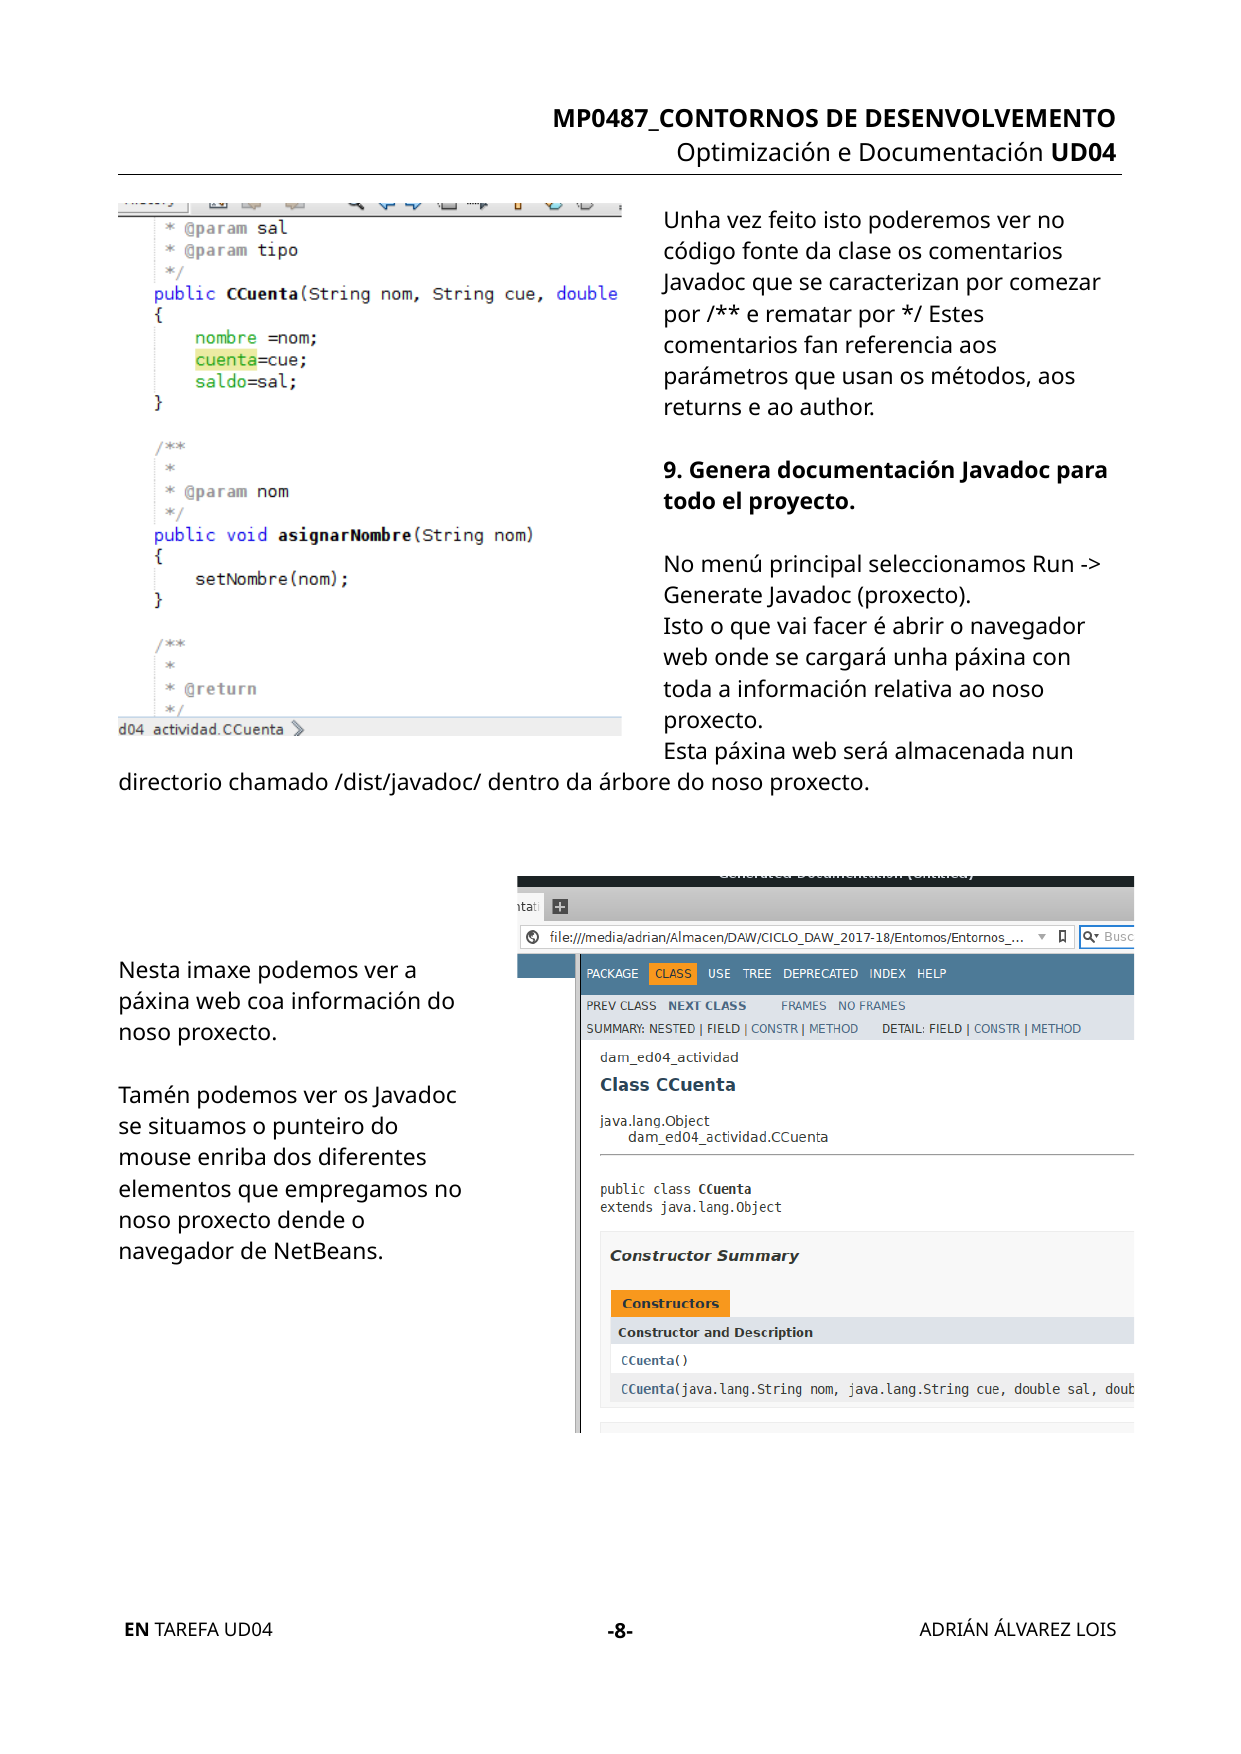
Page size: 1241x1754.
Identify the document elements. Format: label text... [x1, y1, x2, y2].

text Esta páxina web será almacenada nun directorio chamado /dist/javadoc/ dentro da árbore do noso proxecto. [118, 735, 1122, 798]
text No menú principal seleccionamos Run -> Generate Javadoc (proxecto). [622, 548, 1122, 610]
text Unha vez feito isto poderemos ver no código fonte da clase os comentarios Javadoc que se caracterizan por comezar por /** e rematar por */ Estes comentarios fan referencia aos parámetros que usan os métodos, aos returns e ao author. [622, 204, 1122, 423]
text Nesta imaxe podemos ver a páxina web coa información do noso proxecto. [118, 954, 517, 1048]
text Tamén podemos ver os Javadoc se situamos o punteiro do mouse enriba dos diferentes elementos que empregamos no noso proxecto dende o navegador de NetBeans. [118, 1079, 517, 1266]
text Isto o que vai facer é abrir o navegador web onde se cargará unha páxina con toda a información relativa ao noso proxecto. [622, 610, 1122, 735]
picture [517, 876, 1135, 1433]
text 9. Genera documentación Javadoc para todo el proyecto. [622, 454, 1122, 516]
picture [118, 203, 622, 736]
